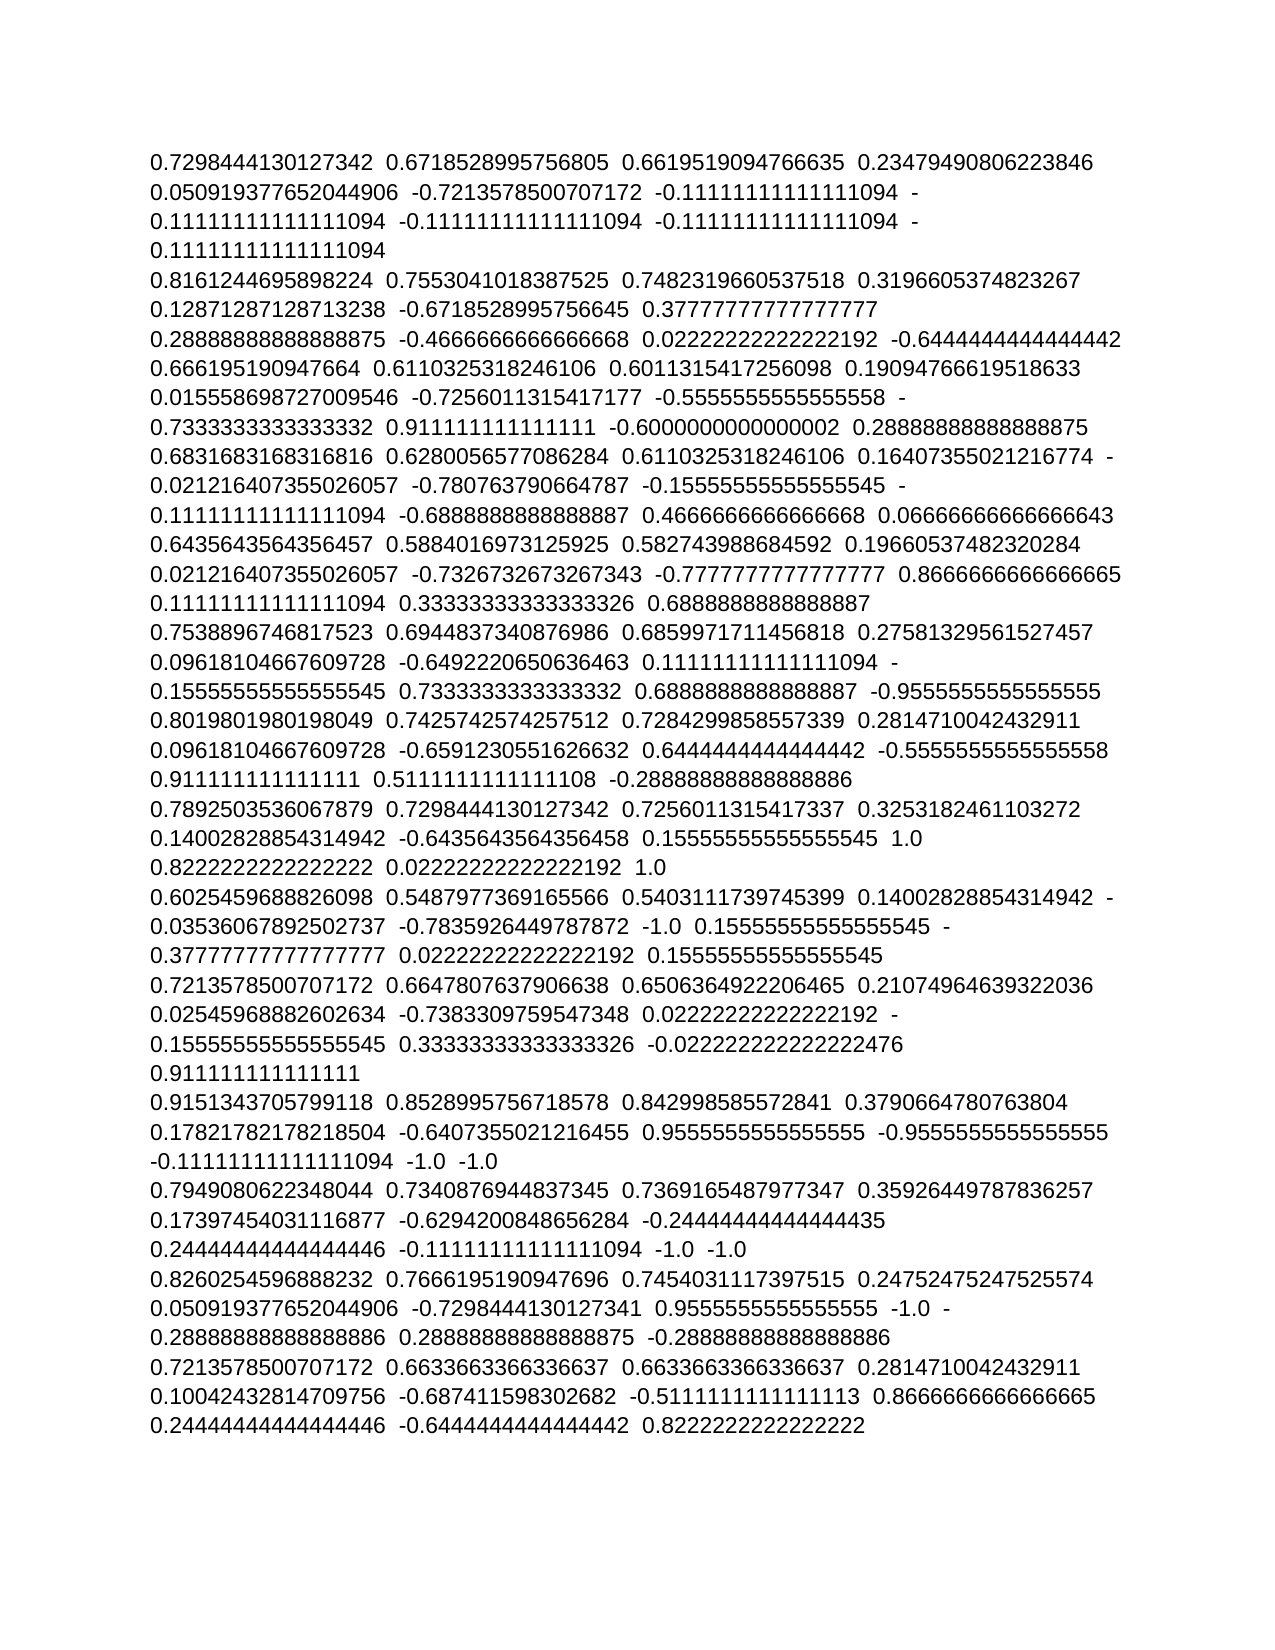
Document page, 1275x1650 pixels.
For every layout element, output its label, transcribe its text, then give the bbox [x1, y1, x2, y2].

text 0.6435643564356457 0.5884016973125925 0.582743988684592 0.19660537482320284 0.021216407355026057 -0.7326732673267343 -0.7777777777777777 0.8666666666666665 0.11111111111111094 0.33333333333333326 0.6888888888888887 [150, 532, 1125, 616]
text 0.7892503536067879 0.7298444130127342 0.7256011315417337 0.3253182461103272 0.14002828854314942 -0.6435643564356458 0.15555555555555545 1.0 0.8222222222222222 0.02222222222222192 1.0 [150, 796, 1125, 881]
text 0.7949080622348044 0.7340876944837345 0.7369165487977347 0.35926449787836257 0.17397454031116877 -0.6294200848656284 -0.24444444444444435 0.24444444444444446 -0.11111111111111094 -1.0 -1.0 [150, 1178, 1125, 1262]
text 0.8019801980198049 0.7425742574257512 0.7284299858557339 0.2814710042432911 0.09618104667609728 -0.6591230551626632 0.6444444444444442 -0.5555555555555558 0.911111111111111 0.5111111111111108 -0.28888888888888886 [150, 708, 1125, 792]
text 0.8161244695898224 0.7553041018387525 0.7482319660537518 0.3196605374823267 0.12871287128713238 -0.6718528995756645 0.37777777777777777 0.28888888888888875 -0.4666666666666668 0.02222222222222192 -0.6444444444444442 [150, 267, 1125, 352]
text 0.7213578500707172 0.6647807637906638 0.6506364922206465 0.21074964639322036 0.02545968882602634 -0.7383309759547348 0.02222222222222192 -0.15555555555555545 0.33333333333333326 -0.022222222222222476 0.911111111111111 [150, 972, 1125, 1086]
text 0.8260254596888232 0.7666195190947696 0.7454031117397515 0.24752475247525574 0.050919377652044906 -0.7298444130127341 0.9555555555555555 -1.0 -0.28888888888888886 0.28888888888888875 -0.28888888888888886 [150, 1266, 1125, 1351]
text 0.6025459688826098 0.5487977369165566 0.5403111739745399 0.14002828854314942 -0.03536067892502737 -0.7835926449787872 -1.0 0.15555555555555545 -0.37777777777777777 0.02222222222222192 0.15555555555555545 [150, 884, 1125, 969]
text 0.7538896746817523 0.6944837340876986 0.6859971711456818 0.27581329561527457 0.09618104667609728 -0.6492220650636463 0.11111111111111094 -0.15555555555555545 0.7333333333333332 0.6888888888888887 -0.9555555555555555 [150, 620, 1125, 704]
text 0.7298444130127342 0.6718528995756805 0.6619519094766635 0.23479490806223846 0.050919377652044906 -0.7213578500707172 -0.11111111111111094 -0.11111111111111094 -0.11111111111111094 -0.11111111111111094 -0.11111111111111094 [150, 150, 1125, 264]
text 0.9151343705799118 0.8528995756718578 0.842998585572841 0.3790664780763804 0.17821782178218504 -0.6407355021216455 0.9555555555555555 -0.9555555555555555 -0.11111111111111094 -1.0 -1.0 [150, 1090, 1125, 1174]
text 0.666195190947664 0.6110325318246106 0.6011315417256098 0.19094766619518633 0.015558698727009546 -0.7256011315417177 -0.5555555555555558 -0.7333333333333332 0.911111111111111 -0.6000000000000002 0.28888888888888875 [150, 356, 1125, 440]
text 0.7213578500707172 0.6633663366336637 0.6633663366336637 0.2814710042432911 0.10042432814709756 -0.687411598302682 -0.5111111111111113 0.8666666666666665 0.24444444444444446 -0.6444444444444442 0.8222222222222222 [150, 1354, 1125, 1439]
text 0.6831683168316816 0.6280056577086284 0.6110325318246106 0.16407355021216774 -0.021216407355026057 -0.780763790664787 -0.15555555555555545 -0.11111111111111094 -0.6888888888888887 0.4666666666666668 0.06666666666666643 [150, 444, 1125, 528]
